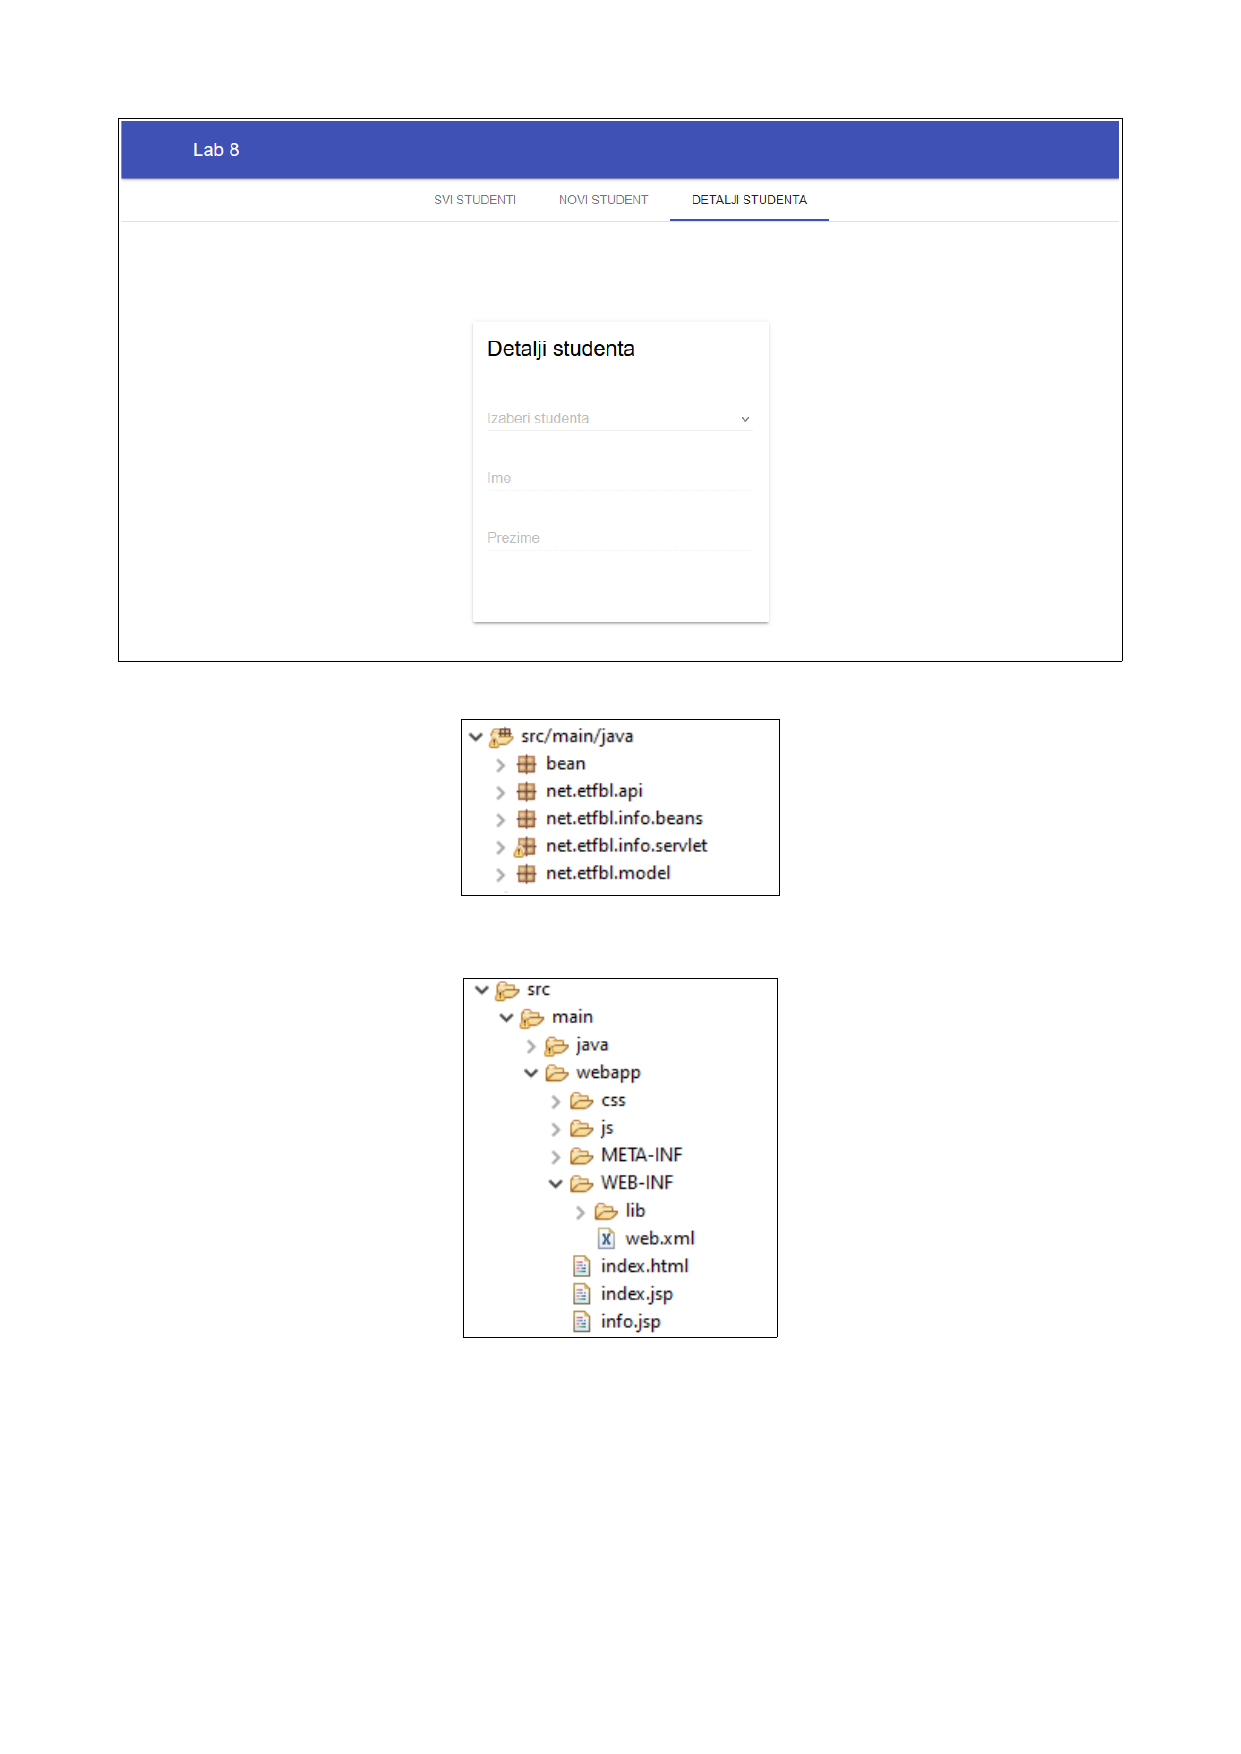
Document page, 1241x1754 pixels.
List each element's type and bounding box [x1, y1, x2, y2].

picture [466, 980, 775, 1334]
picture [463, 722, 777, 893]
picture [121, 121, 1119, 659]
